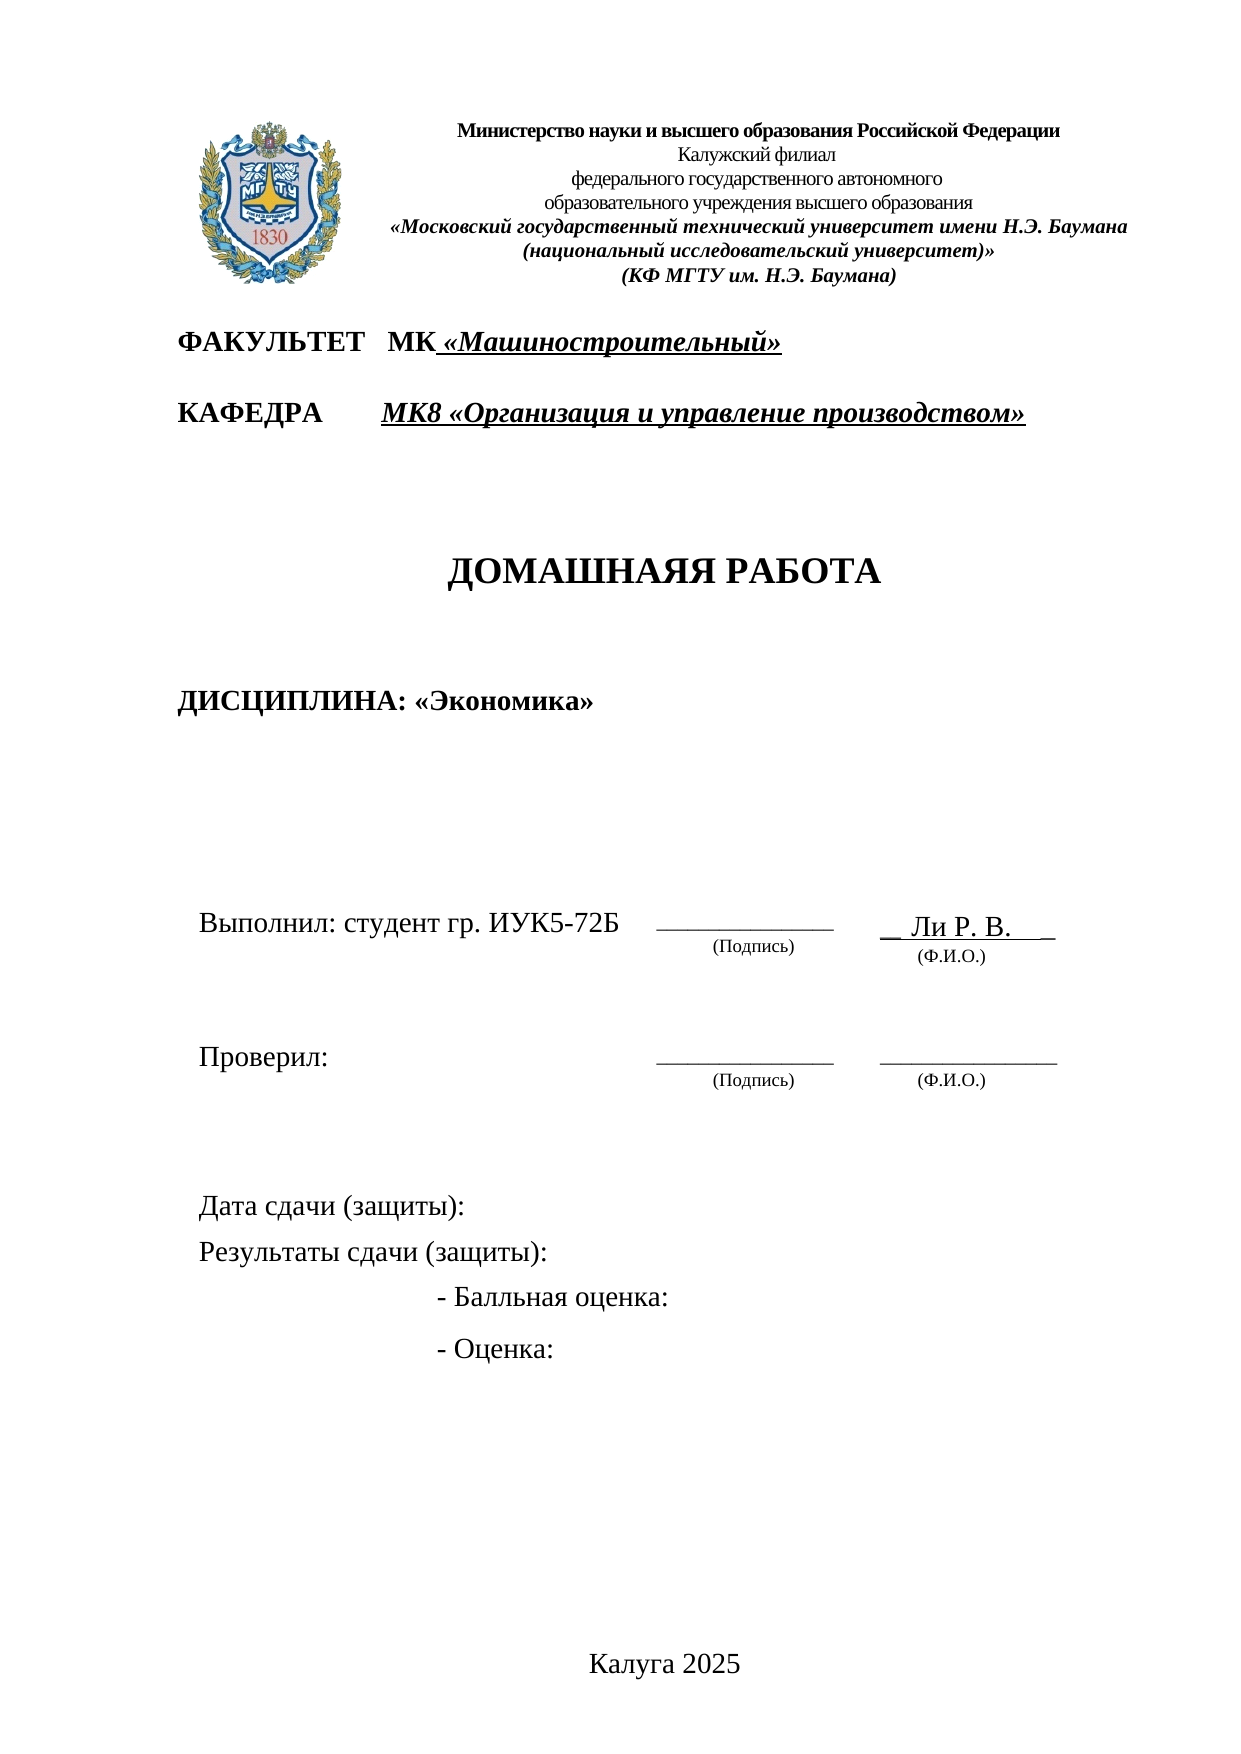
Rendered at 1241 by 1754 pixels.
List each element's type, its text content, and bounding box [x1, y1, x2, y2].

text ДОМАШНАЯЯ РАБОТА [177, 549, 1152, 592]
table_cell Дата сдачи (защиты): Результаты сдачи (защиты): [188, 1142, 1163, 1279]
table_header _________________ (Подпись) [645, 885, 879, 1018]
text КАФЕДРА МК8 «Организация и управление производством» [177, 395, 1152, 429]
table_cell - Балльная оценка: - Оценка: [425, 1279, 1163, 1384]
table_header Министерство науки и высшего образования Российской Федерации Калужский филиал федерального государственного автономного образовательного учреждения высшего образования «Московский государственный технический университет имени Н.Э. Баумана (национальный исследовательский университет)» (КФ МГТУ им. Н.Э. Баумана) [353, 118, 1165, 287]
table_header [188, 118, 353, 287]
table_cell Проверил: [188, 1018, 645, 1142]
table_header __ Ли Р. В. _ (Ф.И.О.) [879, 885, 1163, 1018]
text ФАКУЛЬТЕТ МК «Машиностроительный» [177, 324, 1181, 358]
table_cell _________________ (Подпись) [645, 1018, 879, 1142]
table_cell [188, 1279, 425, 1384]
text ДИСЦИПЛИНА: «Экономика» [177, 683, 1152, 717]
table_header Выполнил: студент гр. ИУК5-72Б [188, 885, 645, 1018]
table_cell _________________ (Ф.И.О.) [879, 1018, 1163, 1142]
